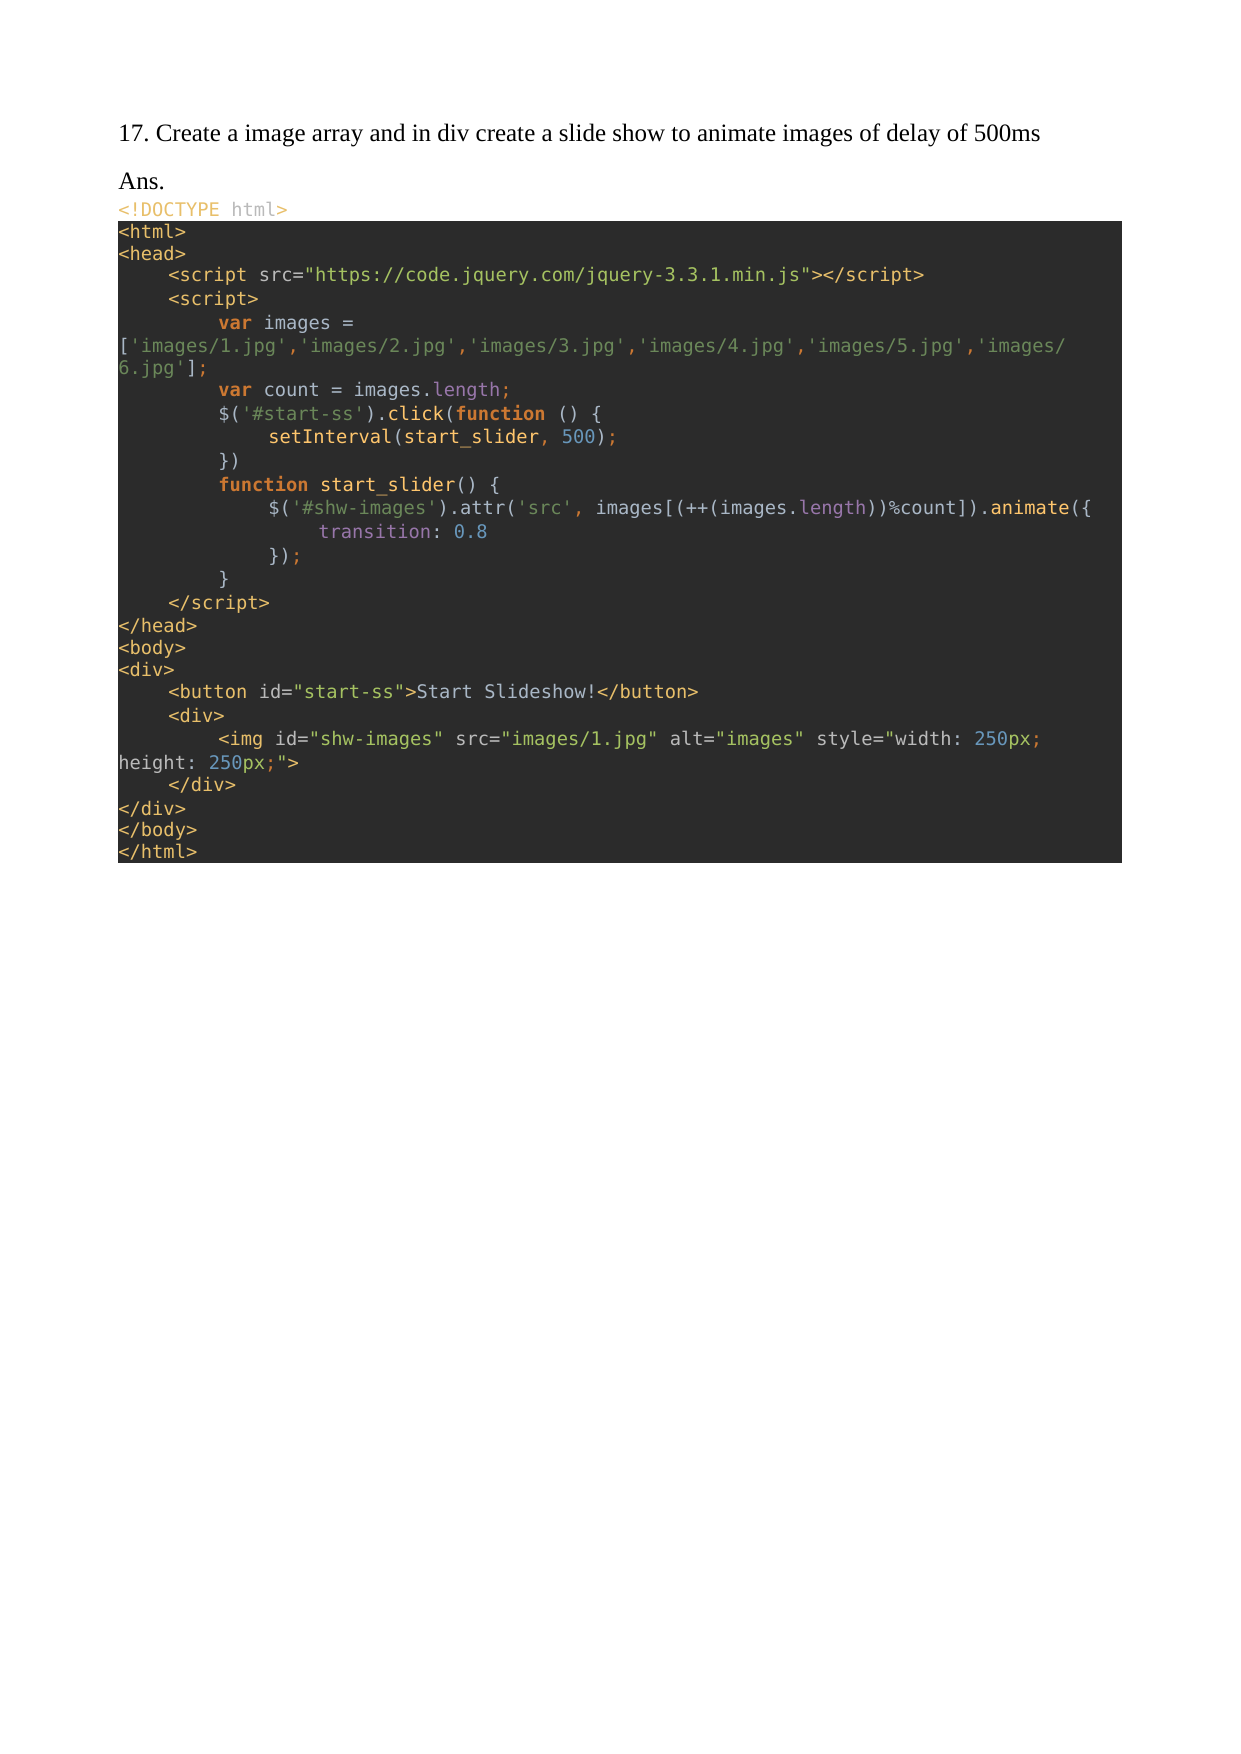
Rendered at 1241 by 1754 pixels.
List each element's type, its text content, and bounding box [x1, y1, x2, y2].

text }) [118, 450, 1122, 474]
text <div> [118, 659, 1122, 681]
text }); [118, 544, 1122, 568]
text </div> [118, 798, 1122, 819]
text <script> [118, 288, 1122, 312]
text } [118, 568, 1122, 592]
text 17. Create a image array and in div create a slide show to animate images of delay of 500ms [118, 118, 1122, 147]
text <script src="https://code.jquery.com/jquery-3.3.1.min.js"></script> [118, 264, 1122, 288]
text var images = ['images/1.jpg','images/2.jpg','images/3.jpg','images/4.jpg','images/5.jpg','images/6.jpg']; [118, 312, 1122, 379]
text function start_slider() { [118, 474, 1122, 497]
text var count = images.length; [118, 379, 1122, 403]
text $('#shw-images').attr('src', images[(++(images.length))%count]).animate({ [118, 497, 1122, 521]
text $('#start-ss').click(function () { [118, 403, 1122, 426]
text <body> [118, 637, 1122, 659]
text <img id="shw-images" src="images/1.jpg" alt="images" style="width: 250px; height: 250px;"> [118, 728, 1122, 774]
text </head> [118, 616, 1122, 637]
text setInterval(start_slider, 500); [118, 426, 1122, 450]
text transition: 0.8 [118, 521, 1122, 544]
text <head> [118, 242, 1122, 264]
text <html> [118, 221, 1122, 242]
text <div> [118, 705, 1122, 728]
text </div> [118, 774, 1122, 798]
text </script> [118, 592, 1122, 616]
text </body> [118, 819, 1122, 841]
text Ans. [118, 166, 1122, 194]
text <!DOCTYPE html> [118, 199, 1122, 221]
text <button id="start-ss">Start Slideshow!</button> [118, 681, 1122, 705]
text </html> [118, 841, 1122, 863]
